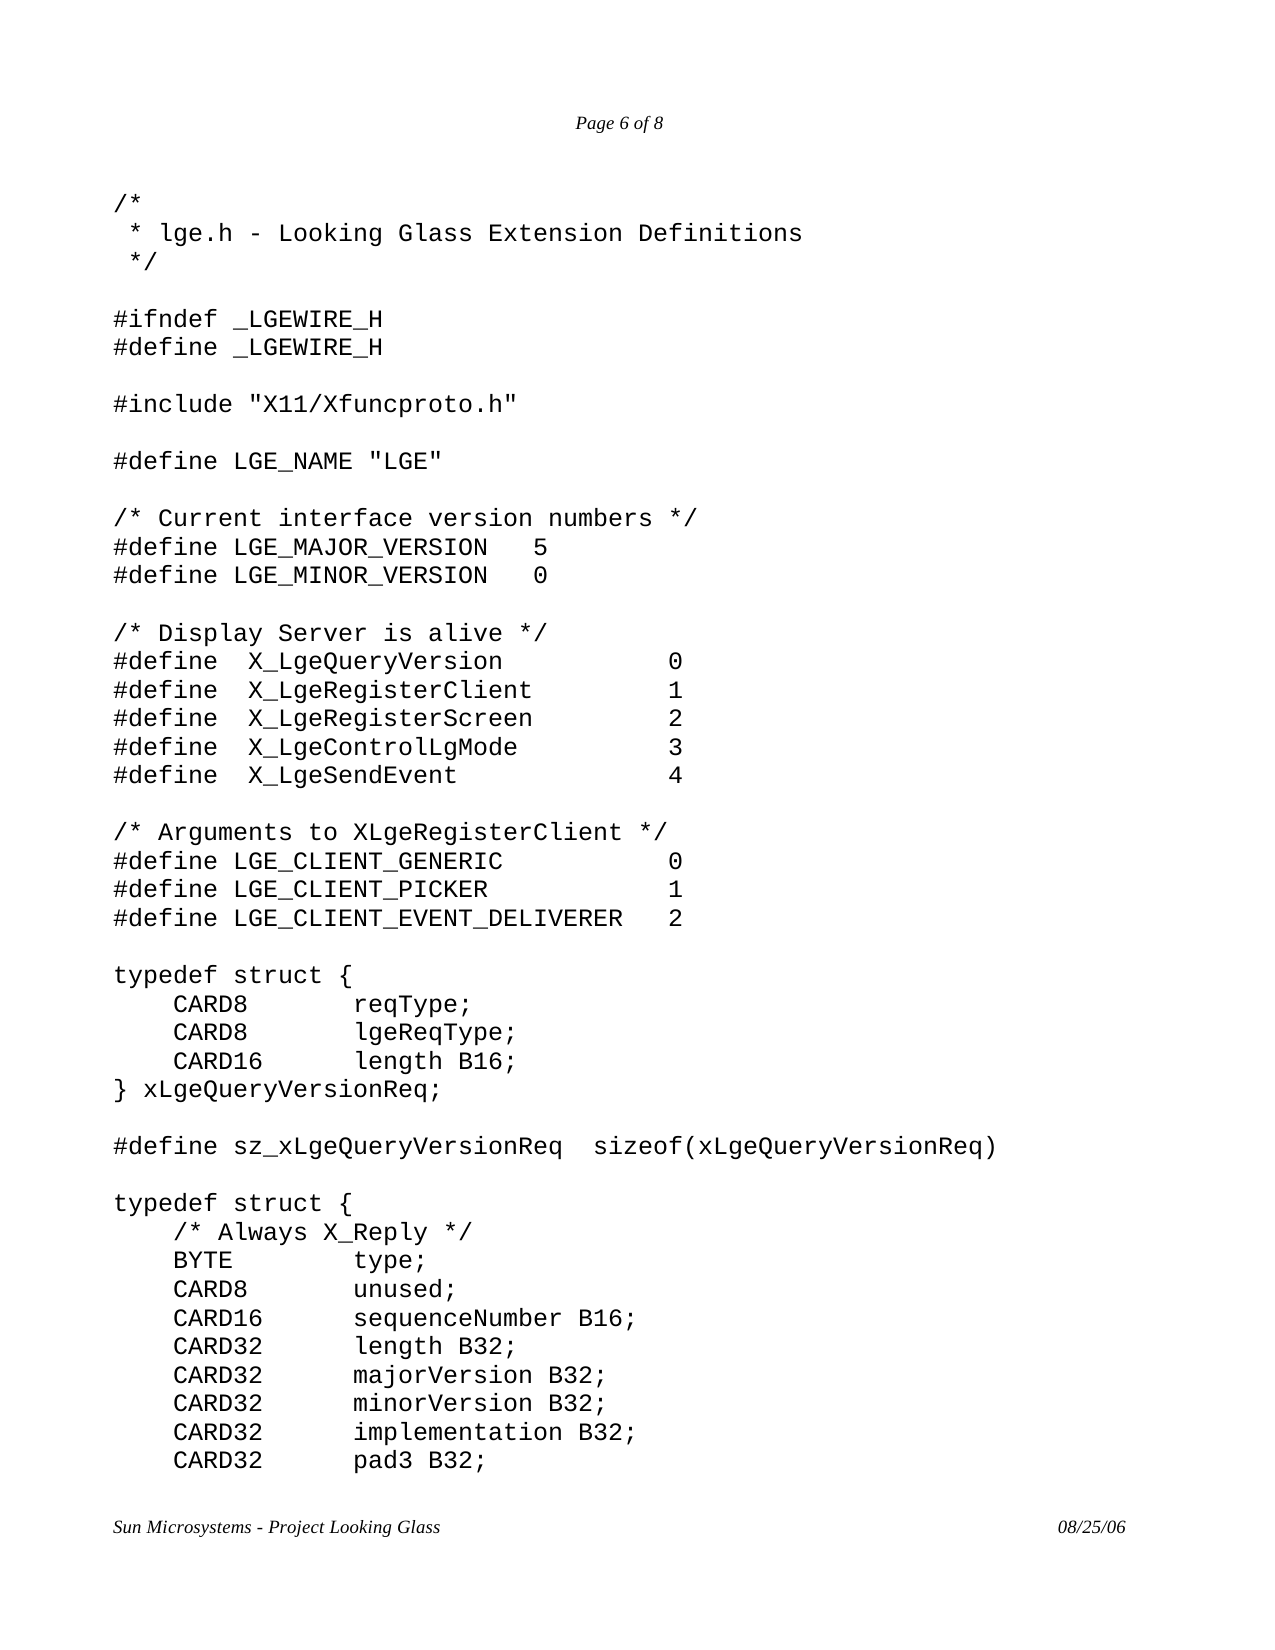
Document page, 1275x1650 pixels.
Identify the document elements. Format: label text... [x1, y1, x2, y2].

text CARD32 pad3 B32; [113, 1448, 1162, 1476]
text #define _LGEWIRE_H [113, 334, 1162, 363]
text CARD32 implementation B32; [113, 1419, 1162, 1448]
text * lge.h - Looking Glass Extension Definitions [113, 220, 1162, 249]
text } xLgeQueryVersionReq; [113, 1077, 1162, 1105]
text CARD32 minorVersion B32; [113, 1391, 1162, 1419]
text CARD32 length B32; [113, 1333, 1162, 1362]
text #ifndef _LGEWIRE_H [113, 306, 1162, 334]
text /* Current interface version numbers */ [113, 506, 1162, 534]
text #define X_LgeQueryVersion 0 [113, 648, 1162, 677]
text /* Arguments to XLgeRegisterClient */ [113, 820, 1162, 848]
text CARD32 majorVersion B32; [113, 1362, 1162, 1391]
text /* Display Server is alive */ [113, 620, 1162, 648]
text #define LGE_NAME "LGE" [113, 449, 1162, 477]
text CARD16 sequenceNumber B16; [113, 1305, 1162, 1333]
text CARD8 lgeReqType; [113, 1019, 1162, 1048]
text /* [113, 192, 1162, 220]
text CARD16 length B16; [113, 1048, 1162, 1077]
text #include "X11/Xfuncproto.h" [113, 392, 1162, 420]
text #define LGE_MINOR_VERSION 0 [113, 563, 1162, 591]
text /* Always X_Reply */ [113, 1219, 1162, 1248]
text CARD8 unused; [113, 1276, 1162, 1305]
text BYTE type; [113, 1248, 1162, 1276]
text #define X_LgeSendEvent 4 [113, 763, 1162, 791]
text #define LGE_CLIENT_GENERIC 0 [113, 848, 1162, 877]
text #define LGE_MAJOR_VERSION 5 [113, 534, 1162, 563]
text typedef struct { [113, 1191, 1162, 1219]
text #define X_LgeRegisterClient 1 [113, 677, 1162, 706]
text */ [113, 249, 1162, 277]
text #define X_LgeControlLgMode 3 [113, 734, 1162, 763]
text CARD8 reqType; [113, 991, 1162, 1019]
text #define sz_xLgeQueryVersionReq sizeof(xLgeQueryVersionReq) [113, 1134, 1162, 1162]
text typedef struct { [113, 962, 1162, 991]
text #define LGE_CLIENT_PICKER 1 [113, 877, 1162, 905]
text #define X_LgeRegisterScreen 2 [113, 706, 1162, 734]
text #define LGE_CLIENT_EVENT_DELIVERER 2 [113, 905, 1162, 934]
